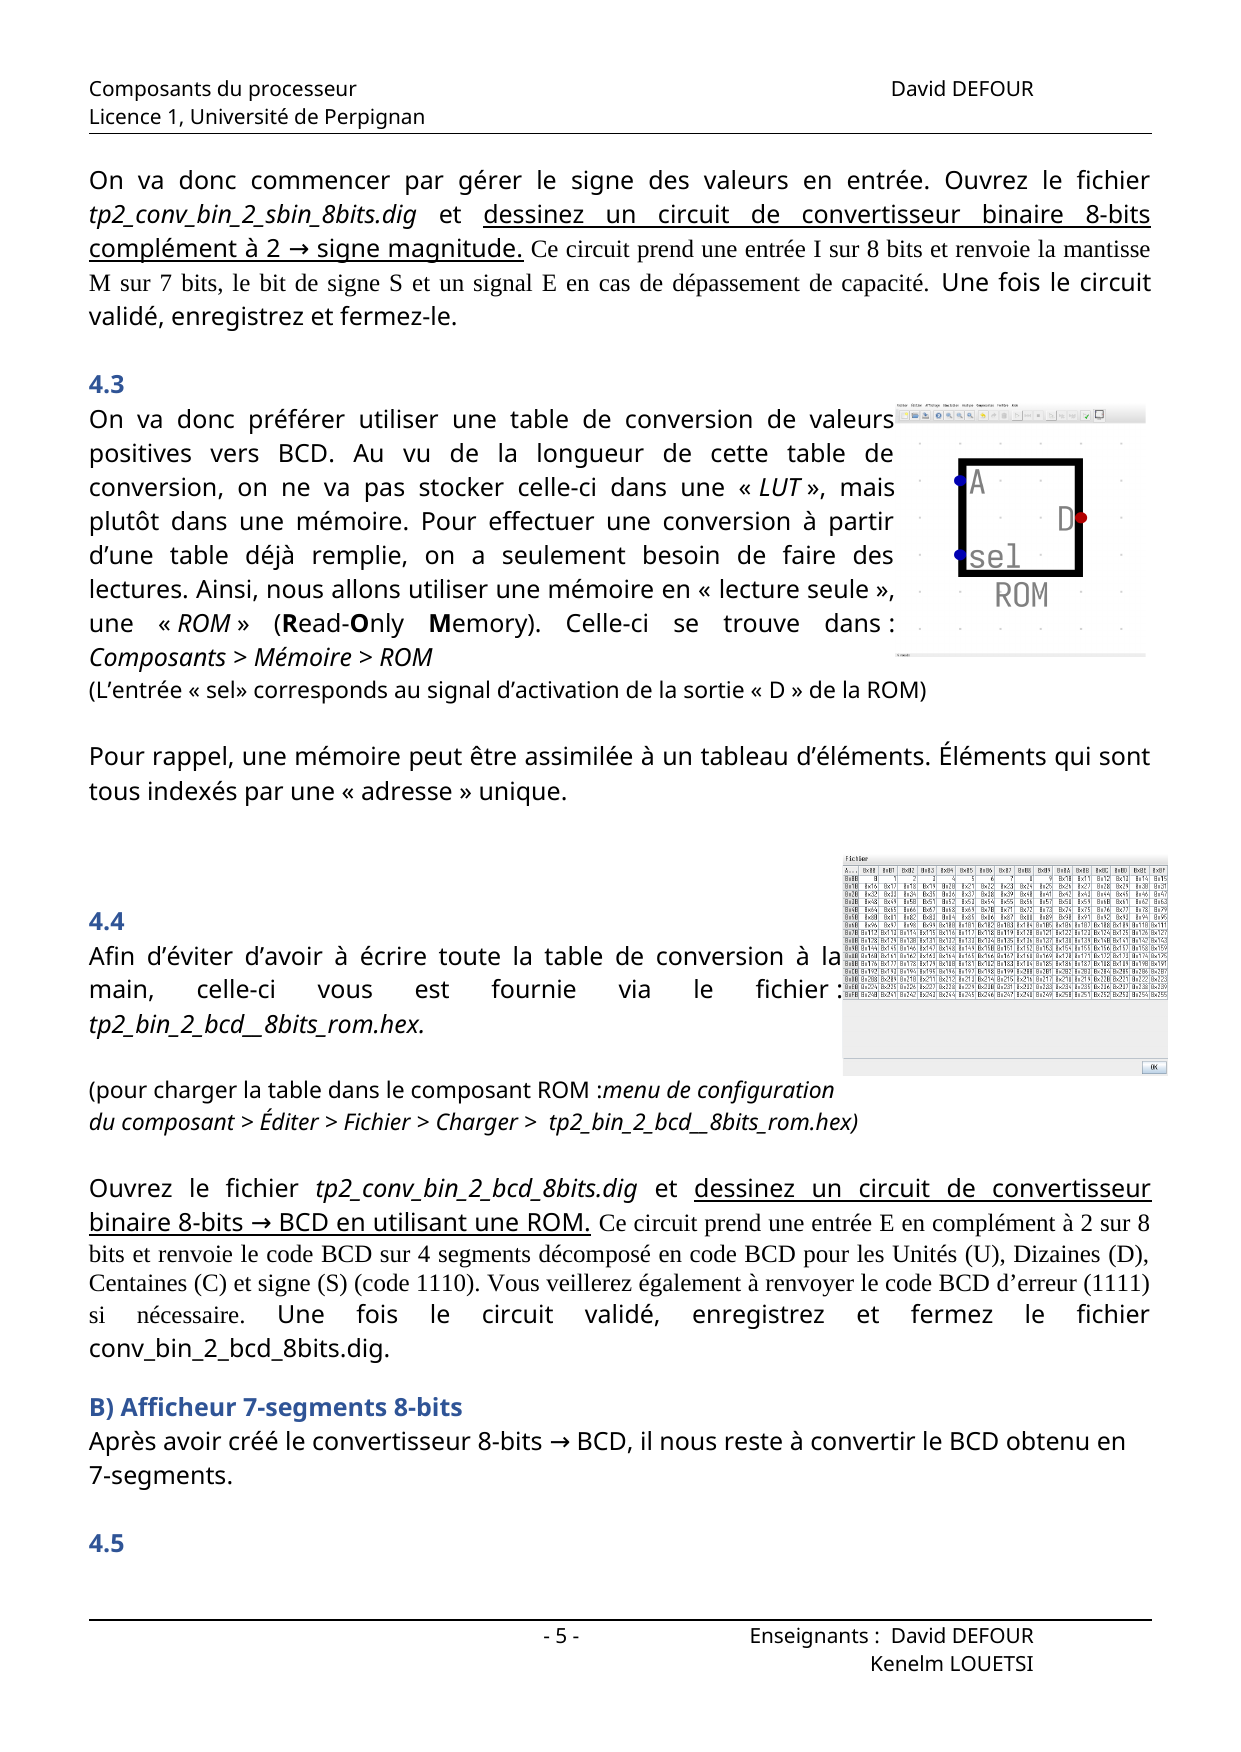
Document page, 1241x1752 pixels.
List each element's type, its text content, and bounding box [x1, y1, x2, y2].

text 4.4 [89, 904, 842, 938]
text On va donc commencer par gérer le signe des valeurs en entrée. Ouvrez le fichier tp2_conv_bin_2_sbin_8bits.dig et dessinez un circuit de convertisseur binaire 8-bits complément à 2 → signe magnitude. Ce circuit prend une entrée I sur 8 bits et renvoie la mantisse M sur 7 bits, le bit de signe S et un signal E en cas de dépassement de capacité. Une fois le circuit validé, enregistrez et fermez-le. [89, 163, 1152, 333]
text Ouvrez le fichier tp2_conv_bin_2_bcd_8bits.dig et dessinez un circuit de convertisseur binaire 8-bits → BCD en utilisant une ROM. Ce circuit prend une entrée E en complément à 2 sur 8 bits et renvoie le code BCD sur 4 segments décomposé en code BCD pour les Unités (U), Dizaines (D), Centaines (C) et signe (S) (code 1110). Vous veillerez également à renvoyer le code BCD d’erreur (1111) si nécessaire. Une fois le circuit validé, enregistrez et fermez le fichier conv_bin_2_bcd_8bits.dig. [89, 1171, 1152, 1365]
picture [895, 403, 1146, 657]
text Afin d’éviter d’avoir à écrire toute la table de conversion à la main, celle-ci vous est fournie via le fichier : tp2_bin_2_bcd__8bits_rom.hex. [89, 938, 842, 1040]
text (L’entrée « sel» corresponds au signal d’activation de la sortie « D » de la ROM) [89, 674, 1152, 705]
text On va donc préférer utiliser une table de conversion de valeurs positives vers BCD. Au vu de la longueur de cette table de conversion, on ne va pas stocker celle-ci dans une « LUT », mais plutôt dans une mémoire. Pour effectuer une conversion à partir d’une table déjà remplie, on a seulement besoin de faire des lectures. Ainsi, nous allons utiliser une mémoire en « lecture seule », une « ROM » (Read-Only Memory). Celle-ci se trouve dans : Composants > Mémoire > ROM [89, 401, 1152, 674]
text Pour rappel, une mémoire peut être assimilée à un tableau d’éléments. Éléments qui sont tous indexés par une « adresse » unique. [89, 739, 1152, 807]
text 4.5 [89, 1526, 1152, 1560]
subtitle B) Afficheur 7-segments 8-bits [89, 1390, 1152, 1424]
text (pour charger la table dans le composant ROM :menu de configuration du composant > Éditer > Fichier > Charger > tp2_bin_2_bcd__8bits_rom.hex) [89, 1074, 1152, 1137]
text 4.3 [89, 367, 1152, 401]
text Après avoir créé le convertisseur 8-bits → BCD, il nous reste à convertir le BCD obtenu en 7-segments. [89, 1424, 1152, 1492]
picture [842, 854, 1168, 1076]
